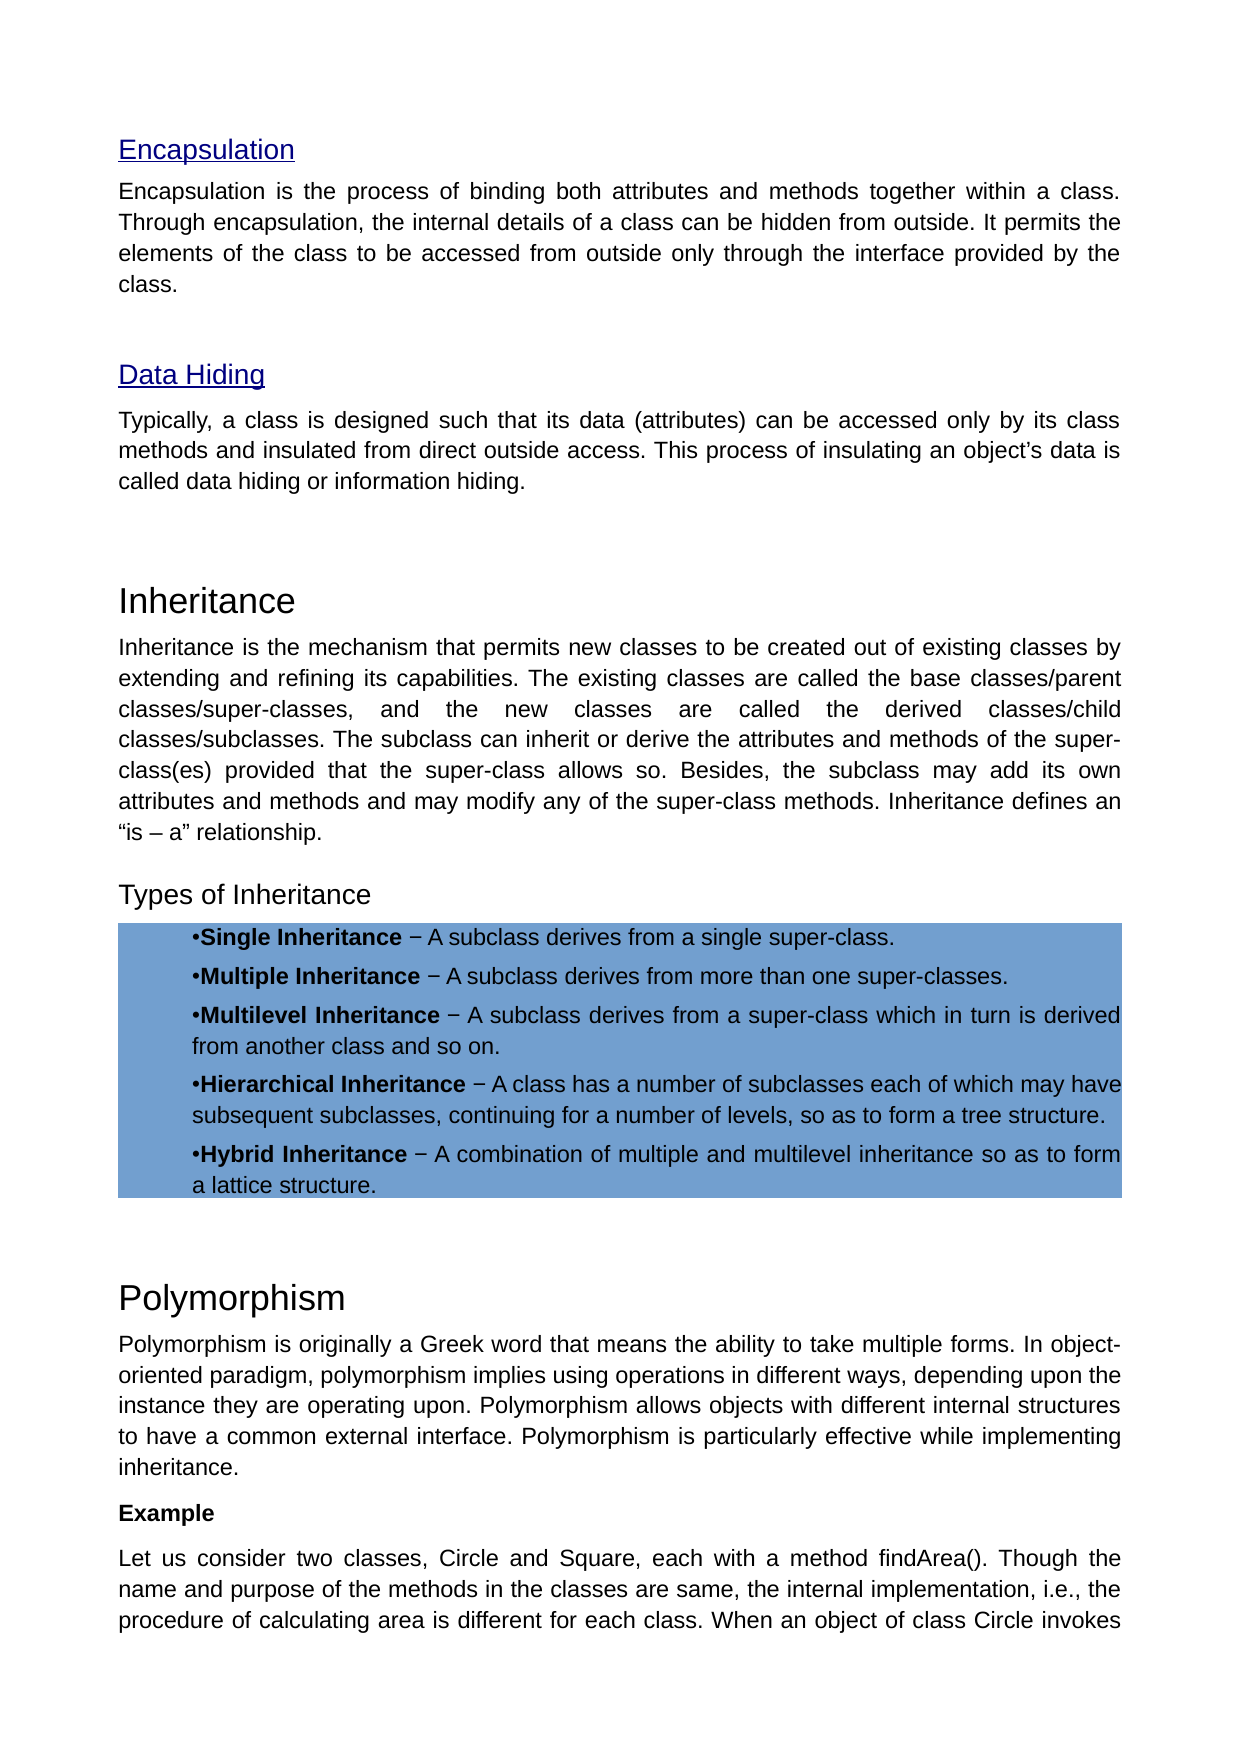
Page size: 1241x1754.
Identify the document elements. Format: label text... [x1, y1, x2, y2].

subtitle Inheritance [118, 579, 1122, 621]
text Typically, a class is designed such that its data (attributes) can be accessed only by its class methods and insulated from direct outside access. This process of insulating an object’s data is called data hiding or information hiding. [118, 406, 1122, 495]
text Example [118, 1499, 1122, 1526]
subtitle Types of Inheritance [118, 878, 1122, 911]
text Inheritance is the mechanism that permits new classes to be created out of existing classes by extending and refining its capabilities. The existing classes are called the base classes/parent classes/super-classes, and the new classes are called the derived classes/child classes/subclasses. The subclass can inherit or derive the attributes and methods of the super-class(es) provided that the super-class allows so. Besides, the subclass may add its own attributes and methods and may modify any of the super-class methods. Inheritance defines an “is – a” relationship. [118, 633, 1122, 845]
subtitle Data Hiding [118, 347, 1122, 391]
subtitle Polymorphism [118, 1276, 1122, 1318]
text Polymorphism is originally a Greek word that means the ability to take multiple forms. In object-oriented paradigm, polymorphism implies using operations in different ways, depending upon the instance they are operating upon. Polymorphism allows objects with different internal structures to have a common external interface. Polymorphism is particularly effective while implementing inheritance. [118, 1330, 1122, 1481]
subtitle Encapsulation [118, 133, 1122, 165]
text Encapsulation is the process of binding both attributes and methods together within a class. Through encapsulation, the internal details of a class can be hidden from outside. It permits the elements of the class to be accessed from outside only through the interface provided by the class. [118, 178, 1122, 297]
list Multilevel Inheritance − A subclass derives from a super-class which in turn is derived from another class and so on. [118, 1001, 1122, 1059]
list Hybrid Inheritance − A combination of multiple and multilevel inheritance so as to form a lattice structure. [118, 1141, 1122, 1198]
list Single Inheritance − A subclass derives from a single super-class. [118, 923, 1122, 950]
list Hierarchical Inheritance − A class has a number of subclasses each of which may have subsequent subclasses, continuing for a number of levels, so as to form a tree structure. [118, 1071, 1122, 1129]
list Multiple Inheritance − A subclass derives from more than one super-classes. [118, 962, 1122, 989]
text Let us consider two classes, Circle and Square, each with a method findArea(). Though the name and purpose of the methods in the classes are same, the internal implementation, i.e., the procedure of calculating area is different for each class. When an object of class Circle invokes [118, 1544, 1122, 1633]
